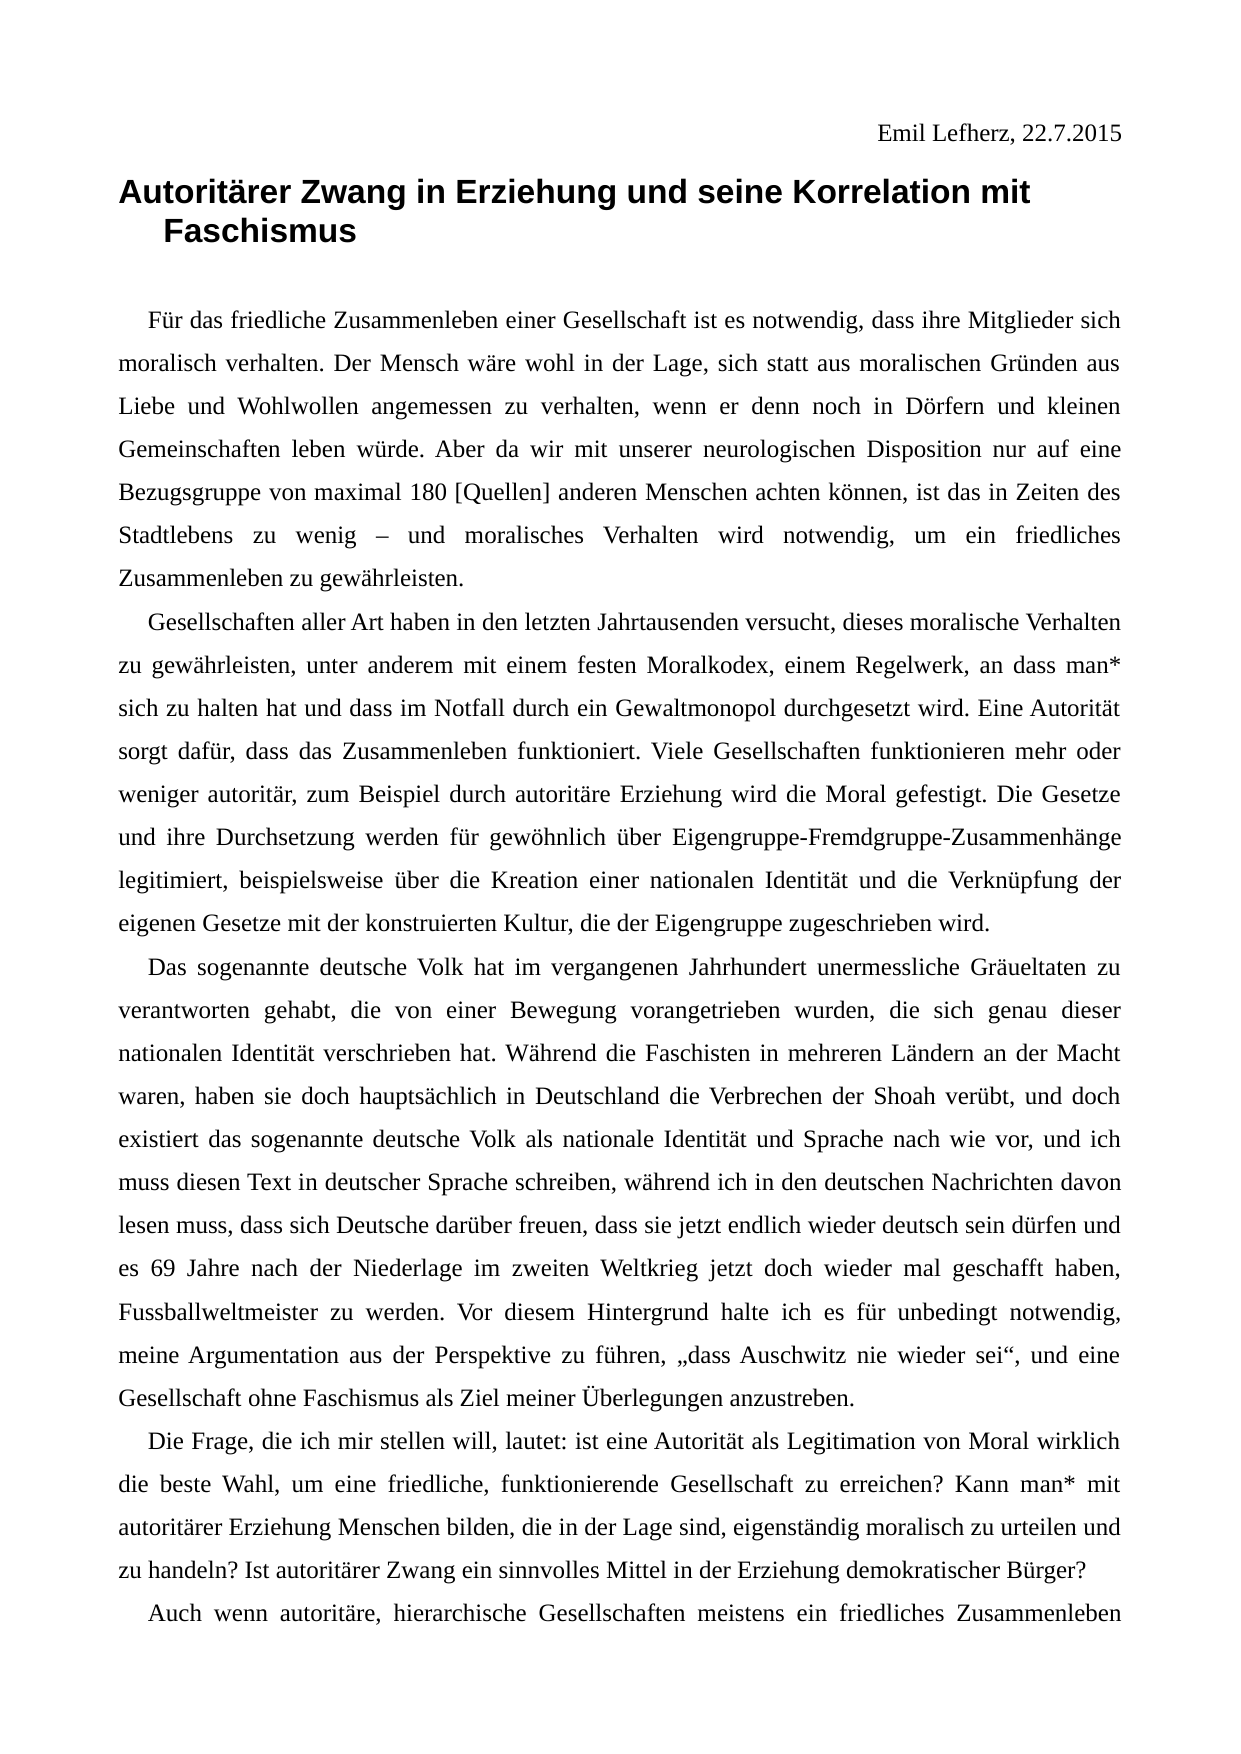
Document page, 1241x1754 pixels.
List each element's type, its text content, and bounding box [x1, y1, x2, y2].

text Für das friedliche Zusammenleben einer Gesellschaft ist es notwendig, dass ihre Mitglieder sich moralisch verhalten. Der Mensch wäre wohl in der Lage, sich statt aus moralischen Gründen aus Liebe und Wohlwollen angemessen zu verhalten, wenn er denn noch in Dörfern und kleinen Gemeinschaften leben würde. Aber da wir mit unserer neurologischen Disposition nur auf eine Bezugsgruppe von maximal 180 [Quellen] anderen Menschen achten können, ist das in Zeiten des Stadtlebens zu wenig – und moralisches Verhalten wird notwendig, um ein friedliches Zusammenleben zu gewährleisten. [118, 305, 1122, 592]
subtitle Autoritärer Zwang in Erziehung und seine Korrelation mit Faschismus [118, 172, 1122, 249]
text Auch wenn autoritäre, hierarchische Gesellschaften meistens ein friedliches Zusammenleben [118, 1598, 1122, 1627]
text Gesellschaften aller Art haben in den letzten Jahrtausenden versucht, dieses moralische Verhalten zu gewährleisten, unter anderem mit einem festen Moralkodex, einem Regelwerk, an dass man* sich zu halten hat und dass im Notfall durch ein Gewaltmonopol durchgesetzt wird. Eine Autorität sorgt dafür, dass das Zusammenleben funktioniert. Viele Gesellschaften funktionieren mehr oder weniger autoritär, zum Beispiel durch autoritäre Erziehung wird die Moral gefestigt. Die Gesetze und ihre Durchsetzung werden für gewöhnlich über Eigengruppe-Fremdgruppe-Zusammenhänge legitimiert, beispielsweise über die Kreation einer nationalen Identität und die Verknüpfung der eigenen Gesetze mit der konstruierten Kultur, die der Eigengruppe zugeschrieben wird. [118, 607, 1122, 937]
text Emil Lefherz, 22.7.2015 [118, 118, 1122, 147]
text Die Frage, die ich mir stellen will, lautet: ist eine Autorität als Legitimation von Moral wirklich die beste Wahl, um eine friedliche, funktionierende Gesellschaft zu erreichen? Kann man* mit autoritärer Erziehung Menschen bilden, die in der Lage sind, eigenständig moralisch zu urteilen und zu handeln? Ist autoritärer Zwang ein sinnvolles Mittel in der Erziehung demokratischer Bürger? [118, 1426, 1122, 1584]
text Das sogenannte deutsche Volk hat im vergangenen Jahrhundert unermessliche Gräueltaten zu verantworten gehabt, die von einer Bewegung vorangetrieben wurden, die sich genau dieser nationalen Identität verschrieben hat. Während die Faschisten in mehreren Ländern an der Macht waren, haben sie doch hauptsächlich in Deutschland die Verbrechen der Shoah verübt, und doch existiert das sogenannte deutsche Volk als nationale Identität und Sprache nach wie vor, und ich muss diesen Text in deutscher Sprache schreiben, während ich in den deutschen Nachrichten davon lesen muss, dass sich Deutsche darüber freuen, dass sie jetzt endlich wieder deutsch sein dürfen und es 69 Jahre nach der Niederlage im zweiten Weltkrieg jetzt doch wieder mal geschafft haben, Fussballweltmeister zu werden. Vor diesem Hintergrund halte ich es für unbedingt notwendig, meine Argumentation aus der Perspektive zu führen, „dass Auschwitz nie wieder sei“, und eine Gesellschaft ohne Faschismus als Ziel meiner Überlegungen anzustreben. [118, 952, 1122, 1412]
